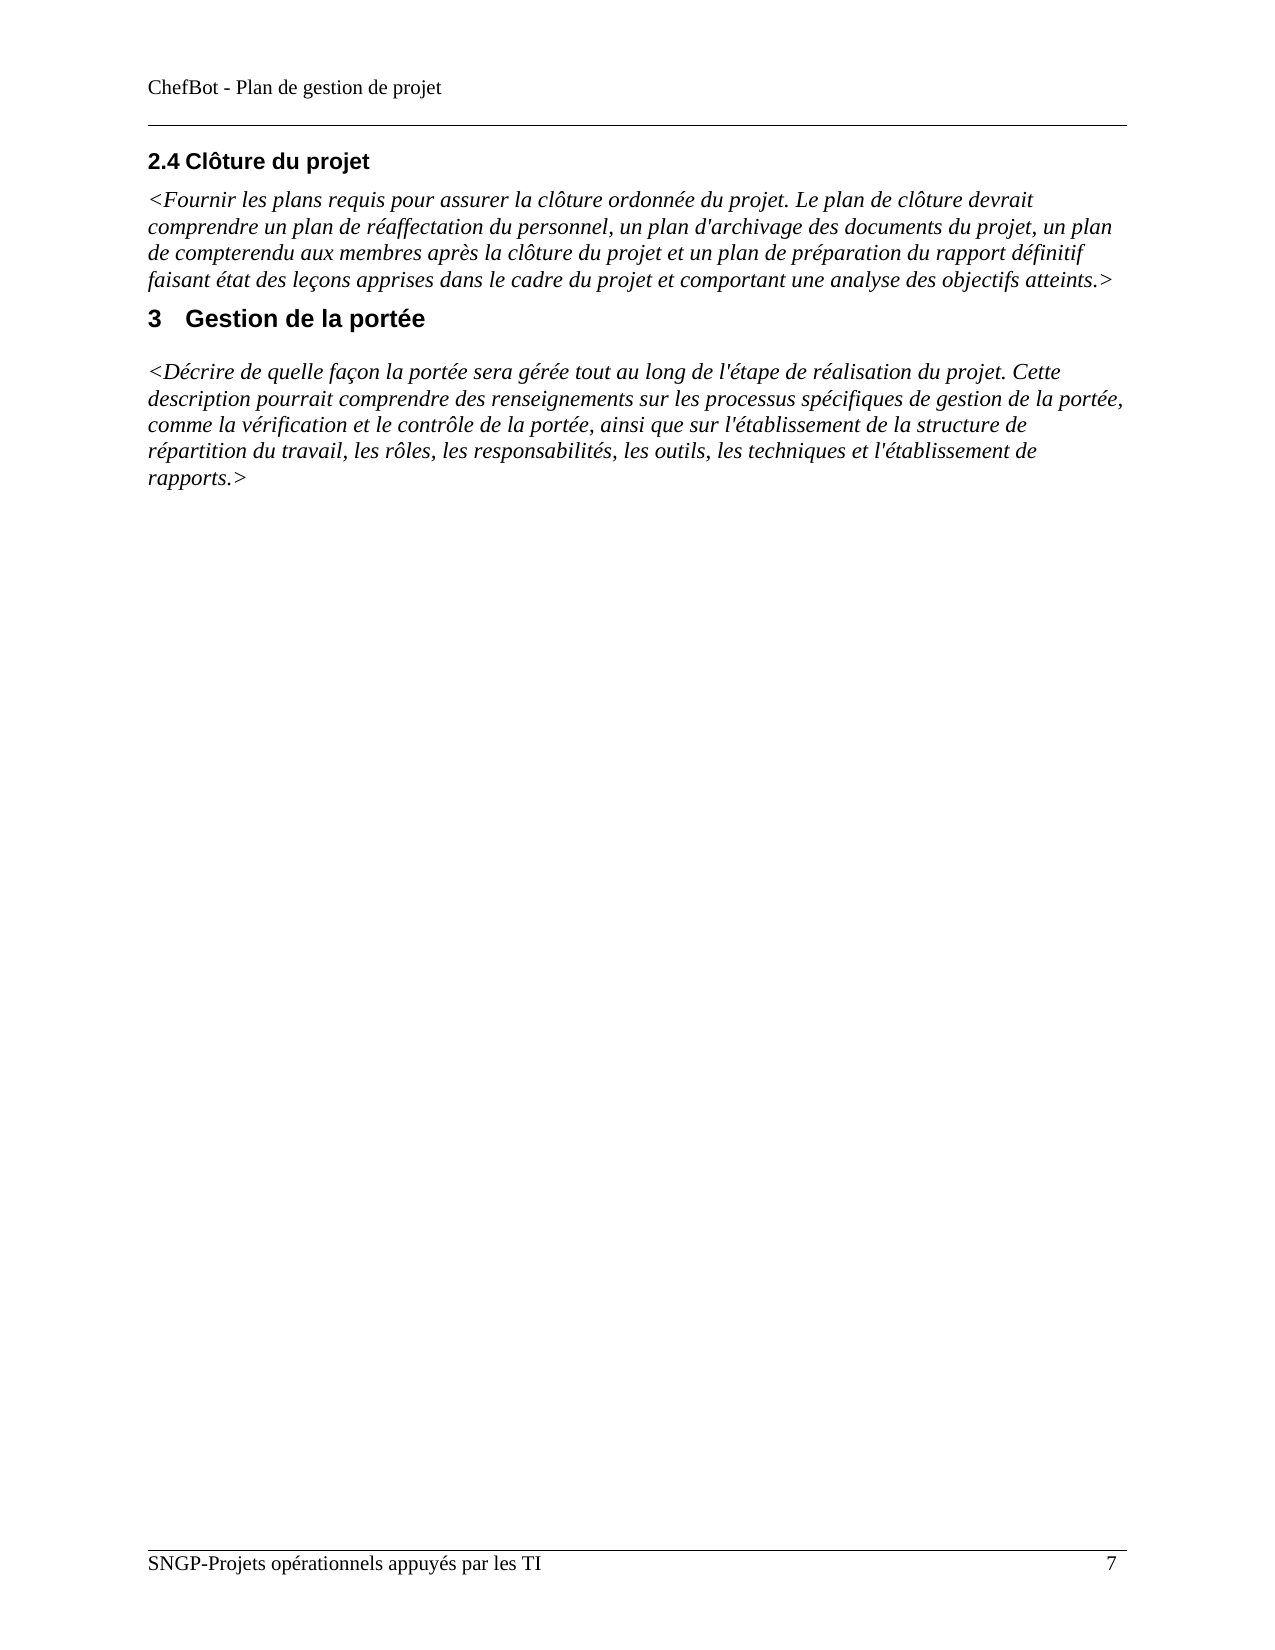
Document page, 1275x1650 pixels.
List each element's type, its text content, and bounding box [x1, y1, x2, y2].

subtitle Gestion de la portée [148, 304, 1127, 333]
text <Fournir les plans requis pour assurer la clôture ordonnée du projet. Le plan de clôture devrait comprendre un plan de réaffectation du personnel, un plan d'archivage des documents du projet, un plan de compte­rendu aux membres après la clôture du projet et un plan de préparation du rapport définitif faisant état des leçons apprises dans le cadre du projet et comportant une analyse des objectifs atteints.> [148, 187, 1127, 292]
text <Décrire de quelle façon la portée sera gérée tout au long de l'étape de réalisation du projet. Cette description pourrait comprendre des renseignements sur les processus spécifiques de gestion de la portée, comme la vérification et le contrôle de la portée, ainsi que sur l'établissement de la structure de répartition du travail, les rôles, les responsabilités, les outils, les techniques et l'établissement de rapports.> [148, 358, 1127, 490]
subtitle Clôture du projet [148, 148, 1127, 174]
